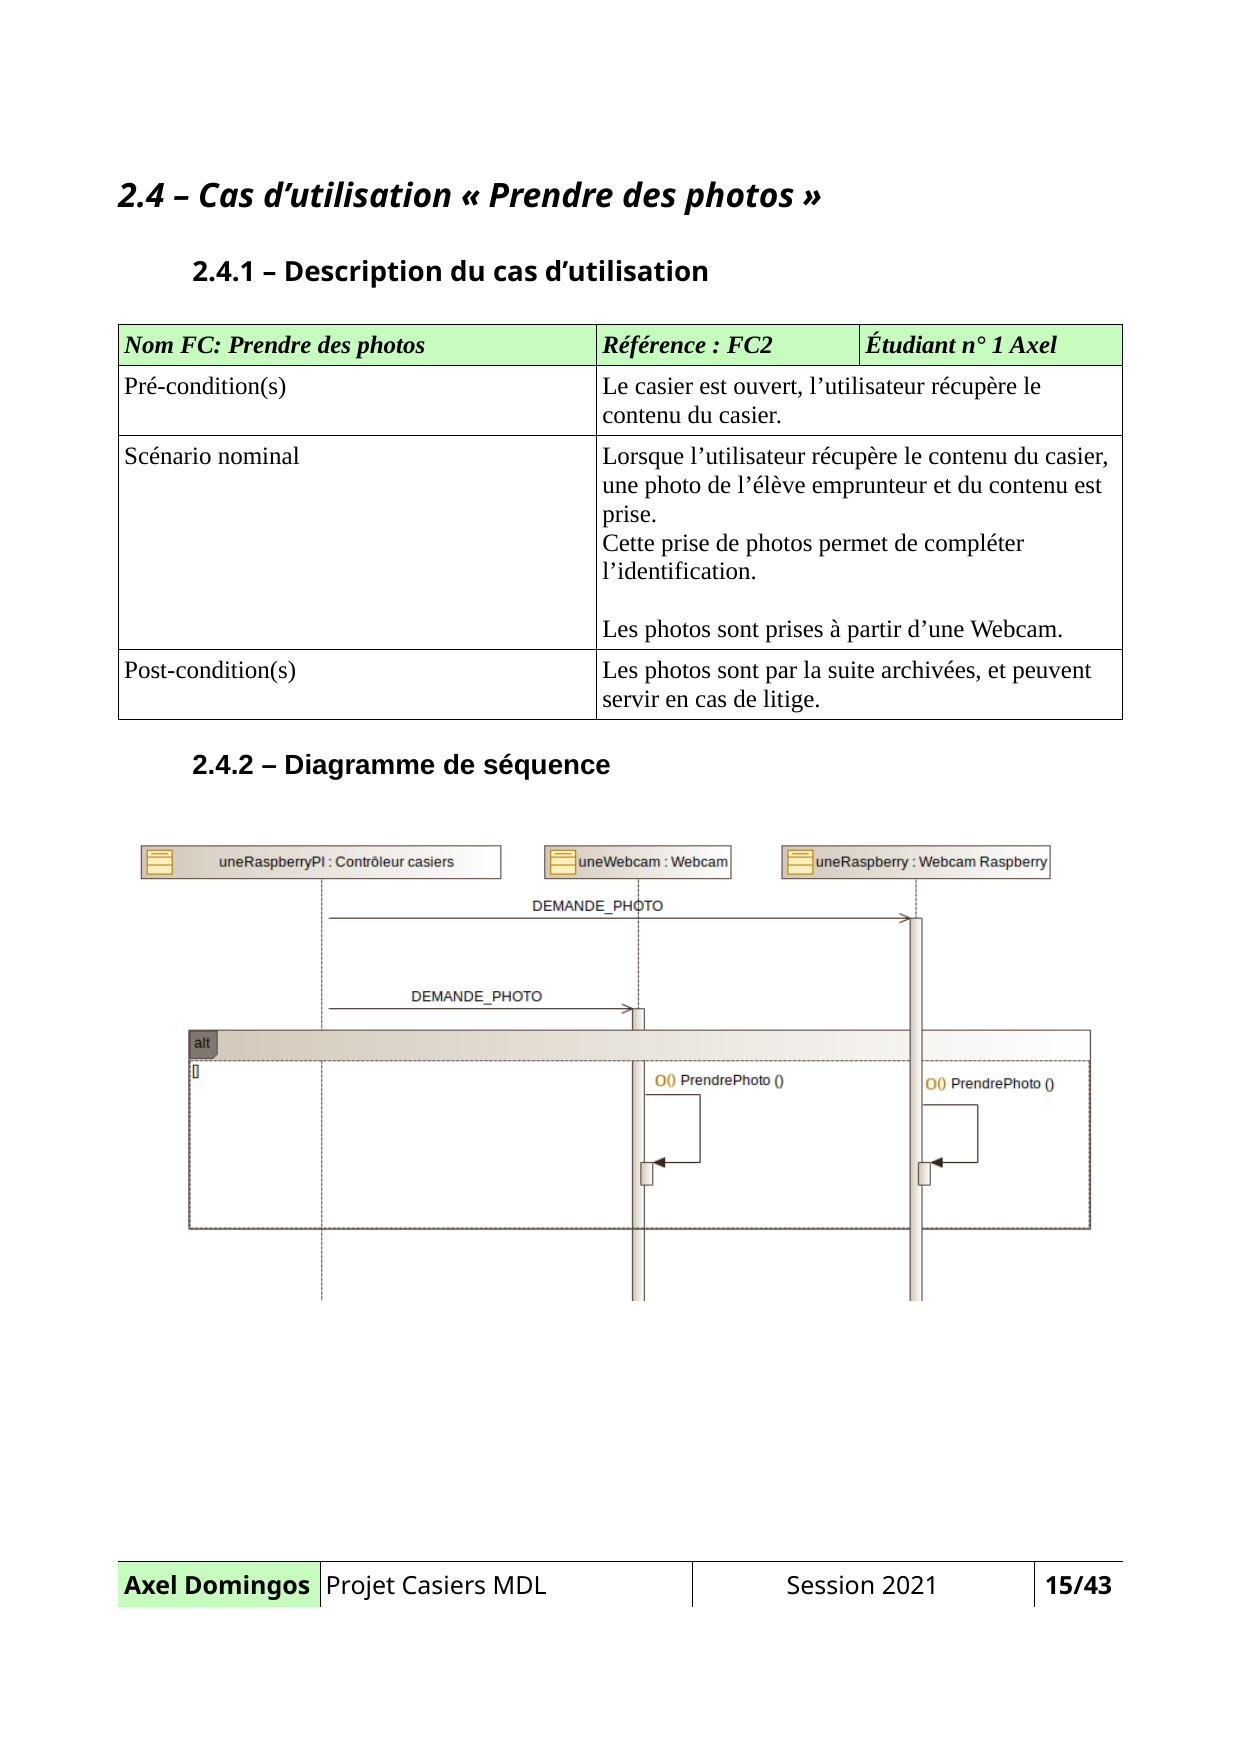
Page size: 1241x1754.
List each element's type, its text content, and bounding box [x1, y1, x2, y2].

table_cell Le casier est ouvert, l’utilisateur récupère le contenu du casier. [597, 366, 1122, 435]
subtitle 2.4.2 – Diagramme de séquence [118, 748, 1122, 780]
subtitle 2.4 – Cas d’utilisation « Prendre des photos » [118, 172, 1122, 218]
subtitle 2.4.1 – Description du cas d’utilisation [118, 252, 1122, 289]
table_cell Les photos sont par la suite archivées, et peuvent servir en cas de litige. [597, 650, 1122, 718]
table_cell Pré-condition(s) [119, 366, 596, 435]
table_header Étudiant n° 1 Axel [860, 325, 1122, 365]
picture [129, 834, 1103, 1301]
table_header Référence : FC2 [597, 325, 859, 365]
table_header Nom FC: Prendre des photos [119, 325, 596, 365]
table_cell Scénario nominal [119, 436, 596, 648]
table_cell Post-condition(s) [119, 650, 596, 718]
table_cell Lorsque l’utilisateur récupère le contenu du casier, une photo de l’élève emprunteur et du contenu est prise. Cette prise de photos permet de compléter l’identification. Les photos sont prises à partir d’une Webcam. [597, 436, 1122, 648]
